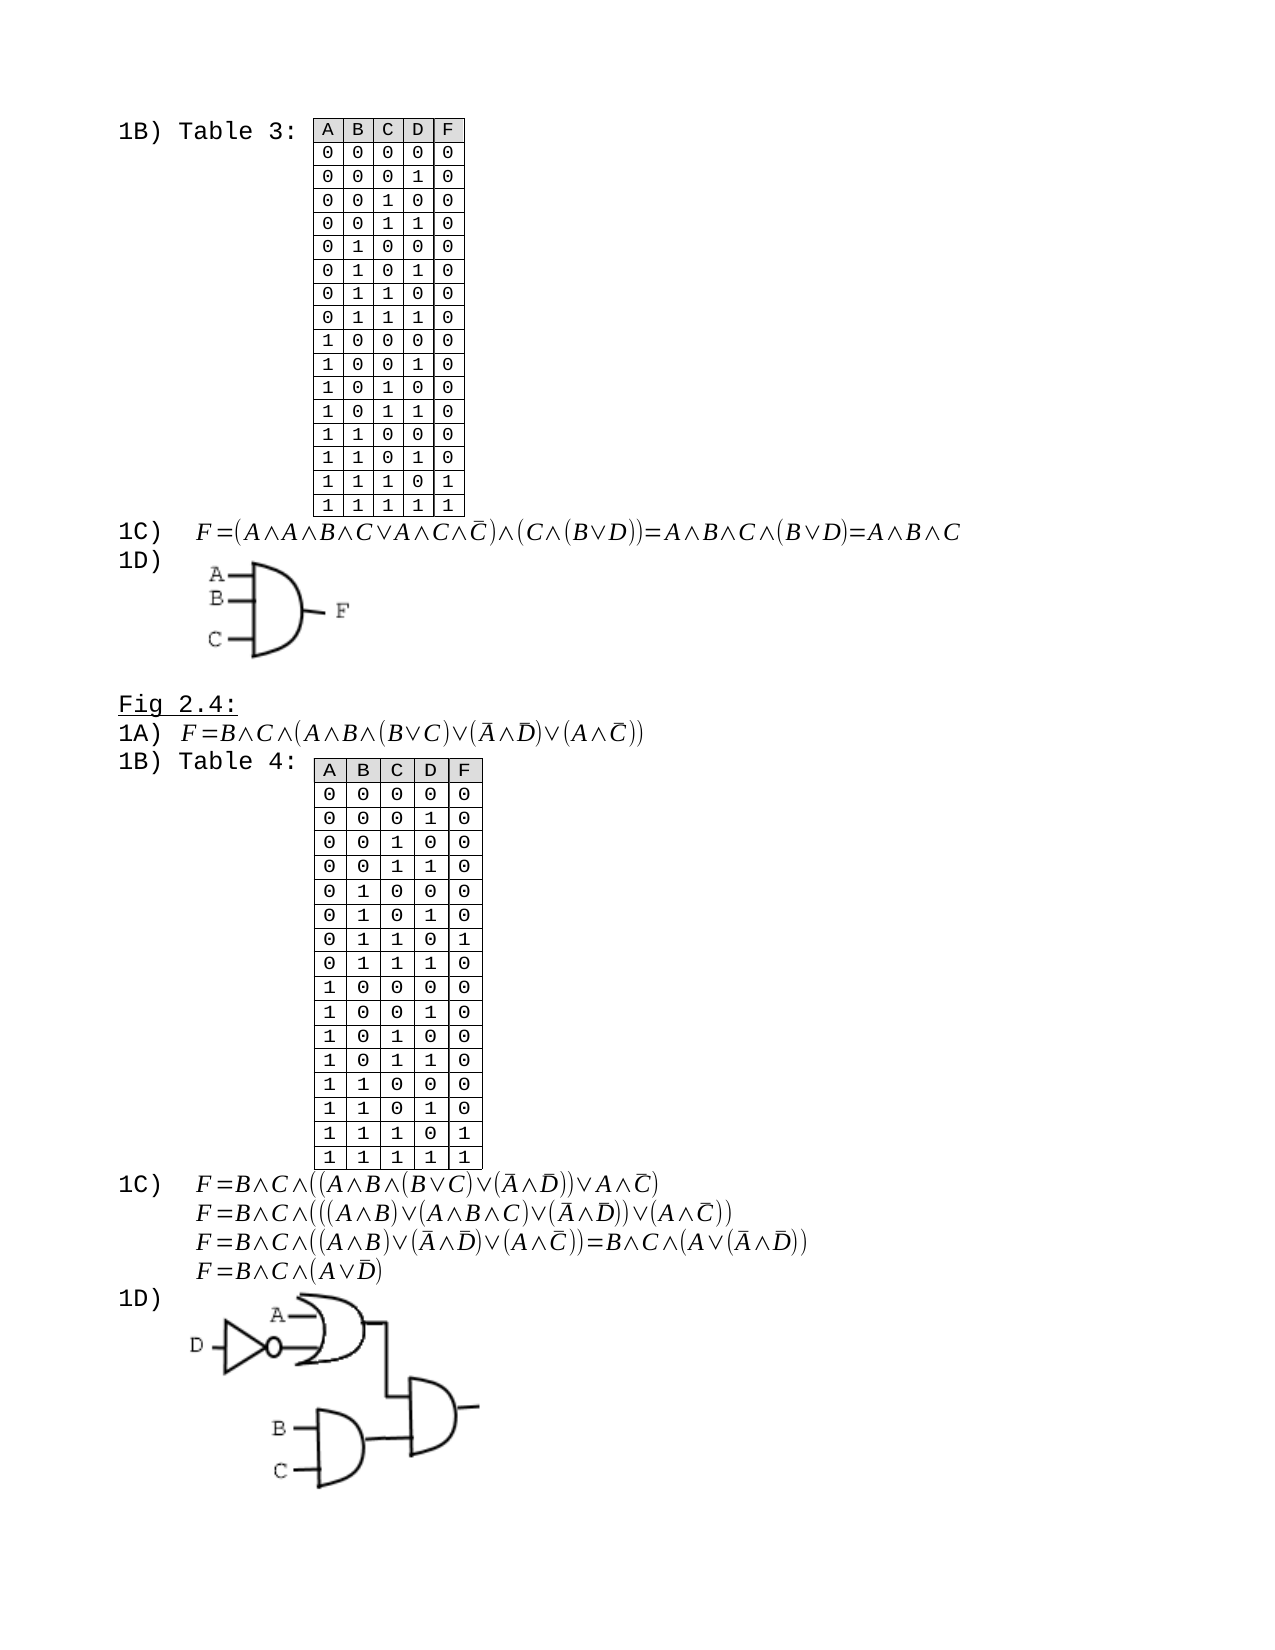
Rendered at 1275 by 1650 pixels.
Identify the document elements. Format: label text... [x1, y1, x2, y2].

picture [178, 553, 357, 664]
text 1D) [118, 547, 1157, 663]
text 1D) [118, 1286, 1157, 1496]
text 1A) [118, 720, 1157, 749]
picture [178, 1287, 486, 1497]
text 1B) Table 3: [118, 118, 1157, 518]
text Fig 2.4: [118, 692, 1157, 720]
text 1C) [118, 518, 1157, 547]
text 1B) Table 4: [118, 749, 1157, 1171]
text 1C) [118, 1171, 1157, 1200]
